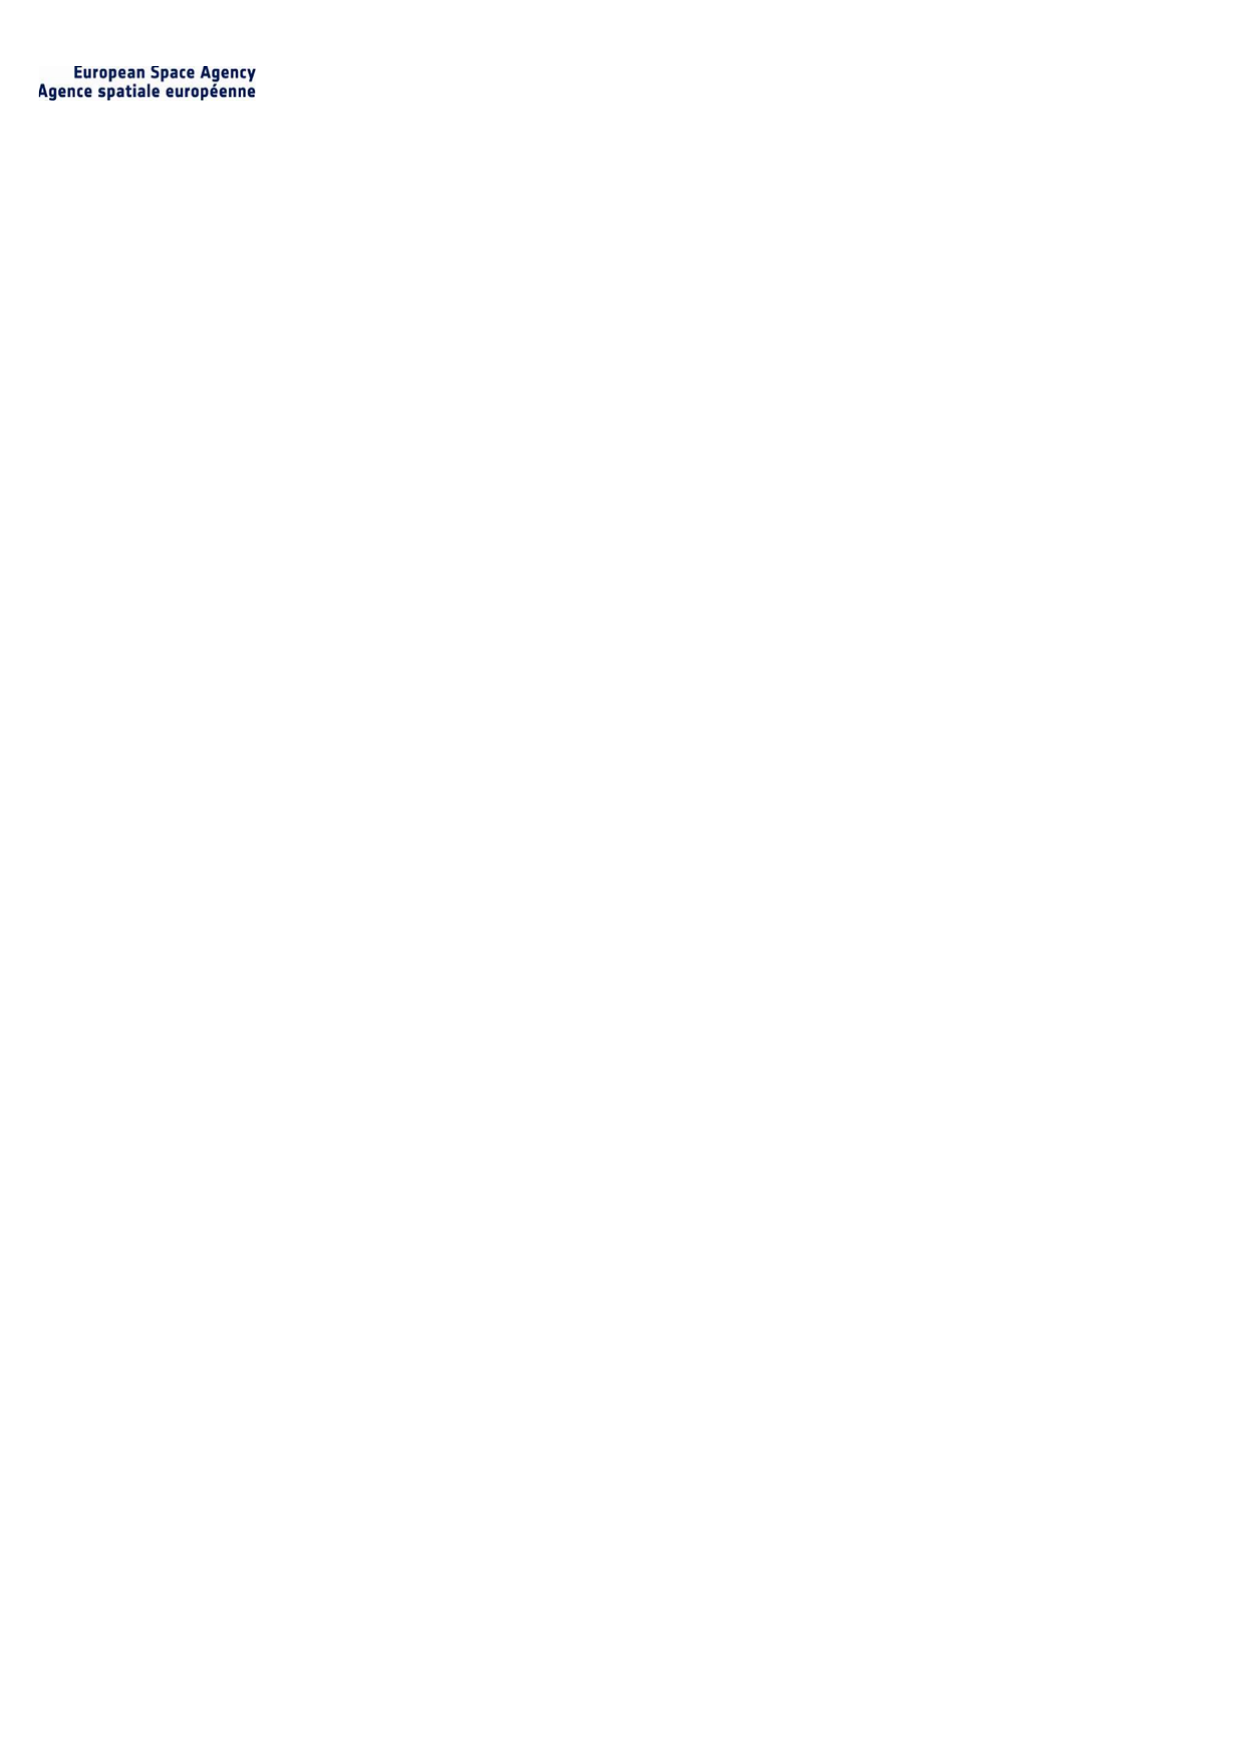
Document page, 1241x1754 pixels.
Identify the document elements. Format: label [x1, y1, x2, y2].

picture [38, 66, 256, 101]
